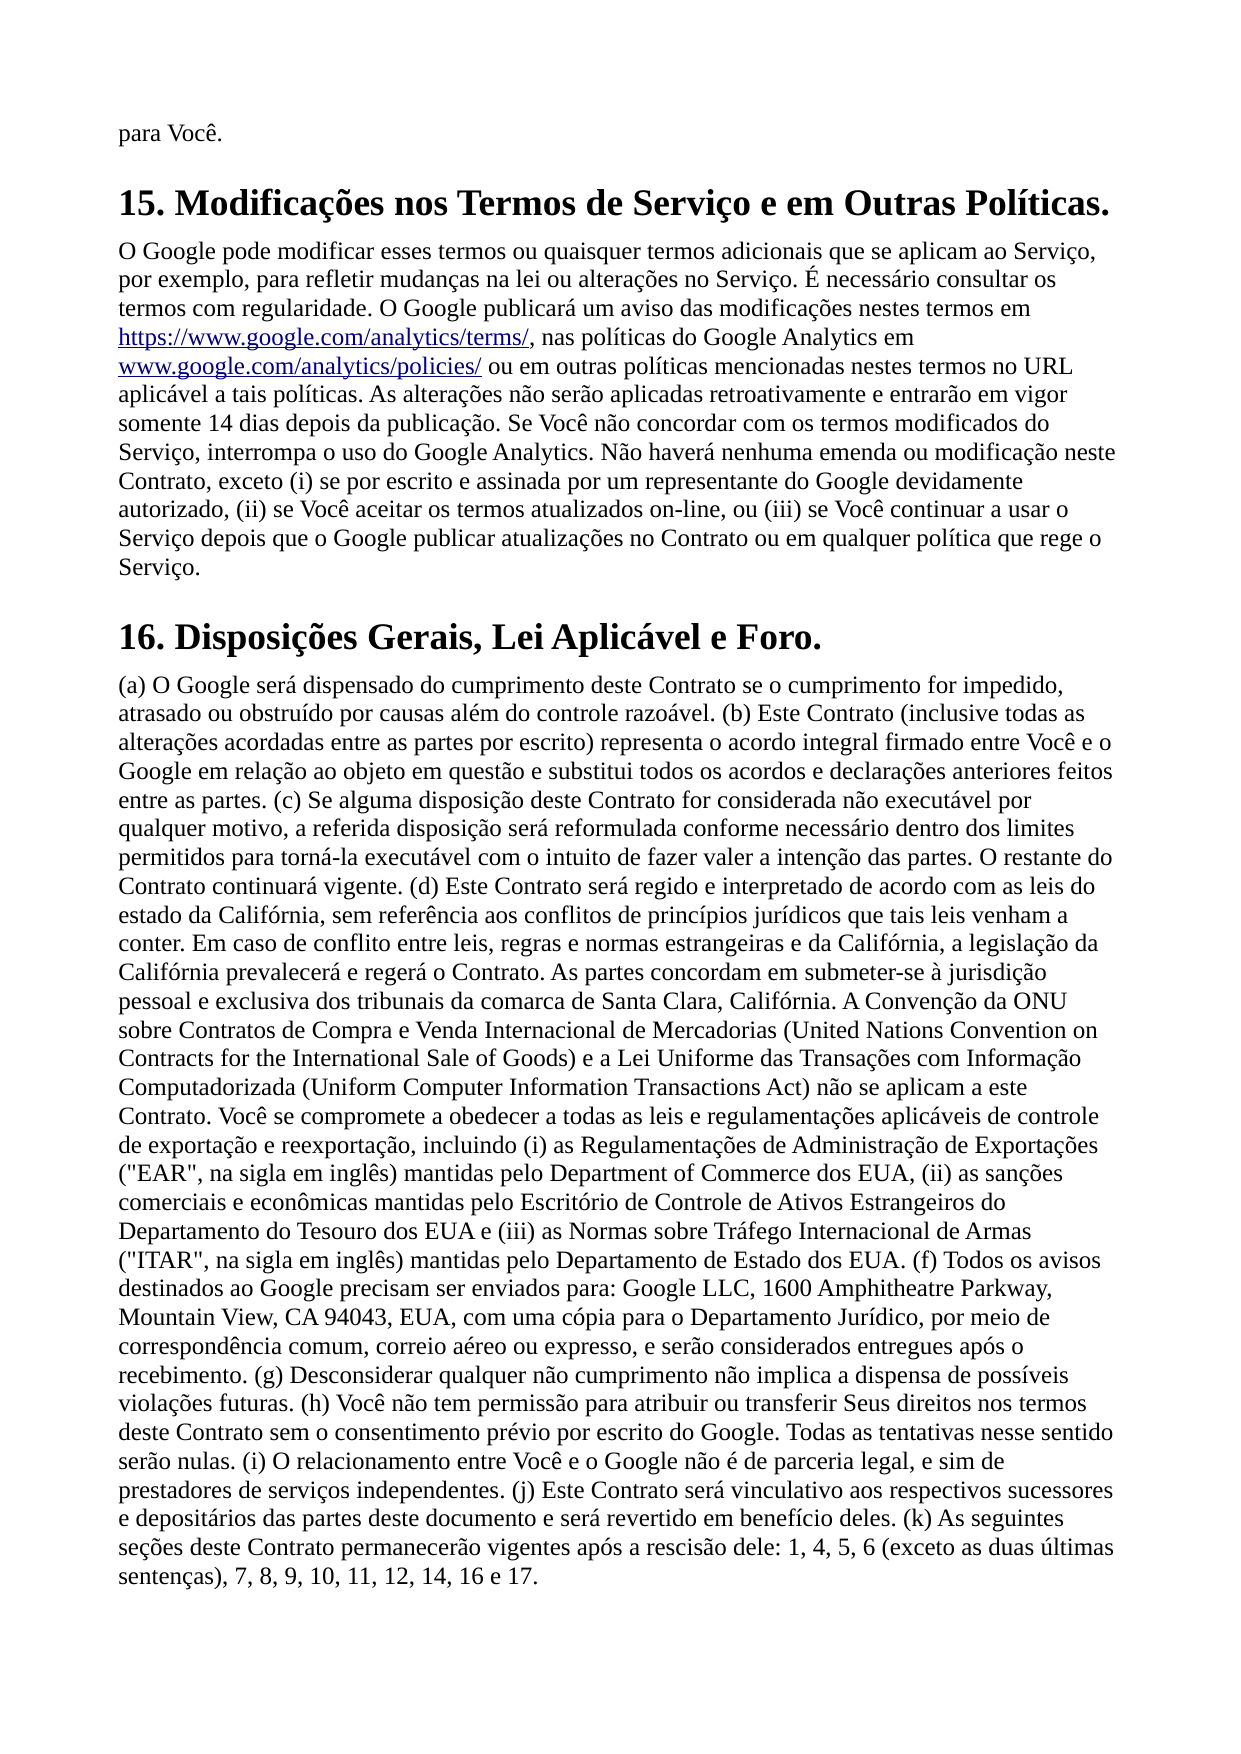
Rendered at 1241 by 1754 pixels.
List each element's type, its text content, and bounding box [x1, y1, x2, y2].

text para Você. [118, 118, 1122, 147]
subtitle 15. Modificações nos Termos de Serviço e em Outras Políticas. [118, 180, 1122, 223]
subtitle 16. Disposições Gerais, Lei Aplicável e Foro. [118, 614, 1122, 657]
text (a) O Google será dispensado do cumprimento deste Contrato se o cumprimento for impedido, atrasado ou obstruído por causas além do controle razoável. (b) Este Contrato (inclusive todas as alterações acordadas entre as partes por escrito) representa o acordo integral firmado entre Você e o Google em relação ao objeto em questão e substitui todos os acordos e declarações anteriores feitos entre as partes. (c) Se alguma disposição deste Contrato for considerada não executável por qualquer motivo, a referida disposição será reformulada conforme necessário dentro dos limites permitidos para torná-la executável com o intuito de fazer valer a intenção das partes. O restante do Contrato continuará vigente. (d) Este Contrato será regido e interpretado de acordo com as leis do estado da Califórnia, sem referência aos conflitos de princípios jurídicos que tais leis venham a conter. Em caso de conflito entre leis, regras e normas estrangeiras e da Califórnia, a legislação da Califórnia prevalecerá e regerá o Contrato. As partes concordam em submeter-se à jurisdição pessoal e exclusiva dos tribunais da comarca de Santa Clara, Califórnia. A Convenção da ONU sobre Contratos de Compra e Venda Internacional de Mercadorias (United Nations Convention on Contracts for the International Sale of Goods) e a Lei Uniforme das Transações com Informação Computadorizada (Uniform Computer Information Transactions Act) não se aplicam a este Contrato. Você se compromete a obedecer a todas as leis e regulamentações aplicáveis de controle de exportação e reexportação, incluindo (i) as Regulamentações de Administração de Exportações ("EAR", na sigla em inglês) mantidas pelo Department of Commerce dos EUA, (ii) as sanções comerciais e econômicas mantidas pelo Escritório de Controle de Ativos Estrangeiros do Departamento do Tesouro dos EUA e (iii) as Normas sobre Tráfego Internacional de Armas ("ITAR", na sigla em inglês) mantidas pelo Departamento de Estado dos EUA. (f) Todos os avisos destinados ao Google precisam ser enviados para: Google LLC, 1600 Amphitheatre Parkway, Mountain View, CA 94043, EUA, com uma cópia para o Departamento Jurídico, por meio de correspondência comum, correio aéreo ou expresso, e serão considerados entregues após o recebimento. (g) Desconsiderar qualquer não cumprimento não implica a dispensa de possíveis violações futuras. (h) Você não tem permissão para atribuir ou transferir Seus direitos nos termos deste Contrato sem o consentimento prévio por escrito do Google. Todas as tentativas nesse sentido serão nulas. (i) O relacionamento entre Você e o Google não é de parceria legal, e sim de prestadores de serviços independentes. (j) Este Contrato será vinculativo aos respectivos sucessores e depositários das partes deste documento e será revertido em benefício deles. (k) As seguintes seções deste Contrato permanecerão vigentes após a rescisão dele: 1, 4, 5, 6 (exceto as duas últimas sentenças), 7, 8, 9, 10, 11, 12, 14, 16 e 17. [118, 670, 1122, 1590]
text O Google pode modificar esses termos ou quaisquer termos adicionais que se aplicam ao Serviço, por exemplo, para refletir mudanças na lei ou alterações no Serviço. É necessário consultar os termos com regularidade. O Google publicará um aviso das modificações nestes termos em https://www.google.com/analytics/terms/, nas políticas do Google Analytics em www.google.com/analytics/policies/ ou em outras políticas mencionadas nestes termos no URL aplicável a tais políticas. As alterações não serão aplicadas retroativamente e entrarão em vigor somente 14 dias depois da publicação. Se Você não concordar com os termos modificados do Serviço, interrompa o uso do Google Analytics. Não haverá nenhuma emenda ou modificação neste Contrato, exceto (i) se por escrito e assinada por um representante do Google devidamente autorizado, (ii) se Você aceitar os termos atualizados on-line, ou (iii) se Você continuar a usar o Serviço depois que o Google publicar atualizações no Contrato ou em qualquer política que rege o Serviço. [118, 236, 1122, 581]
